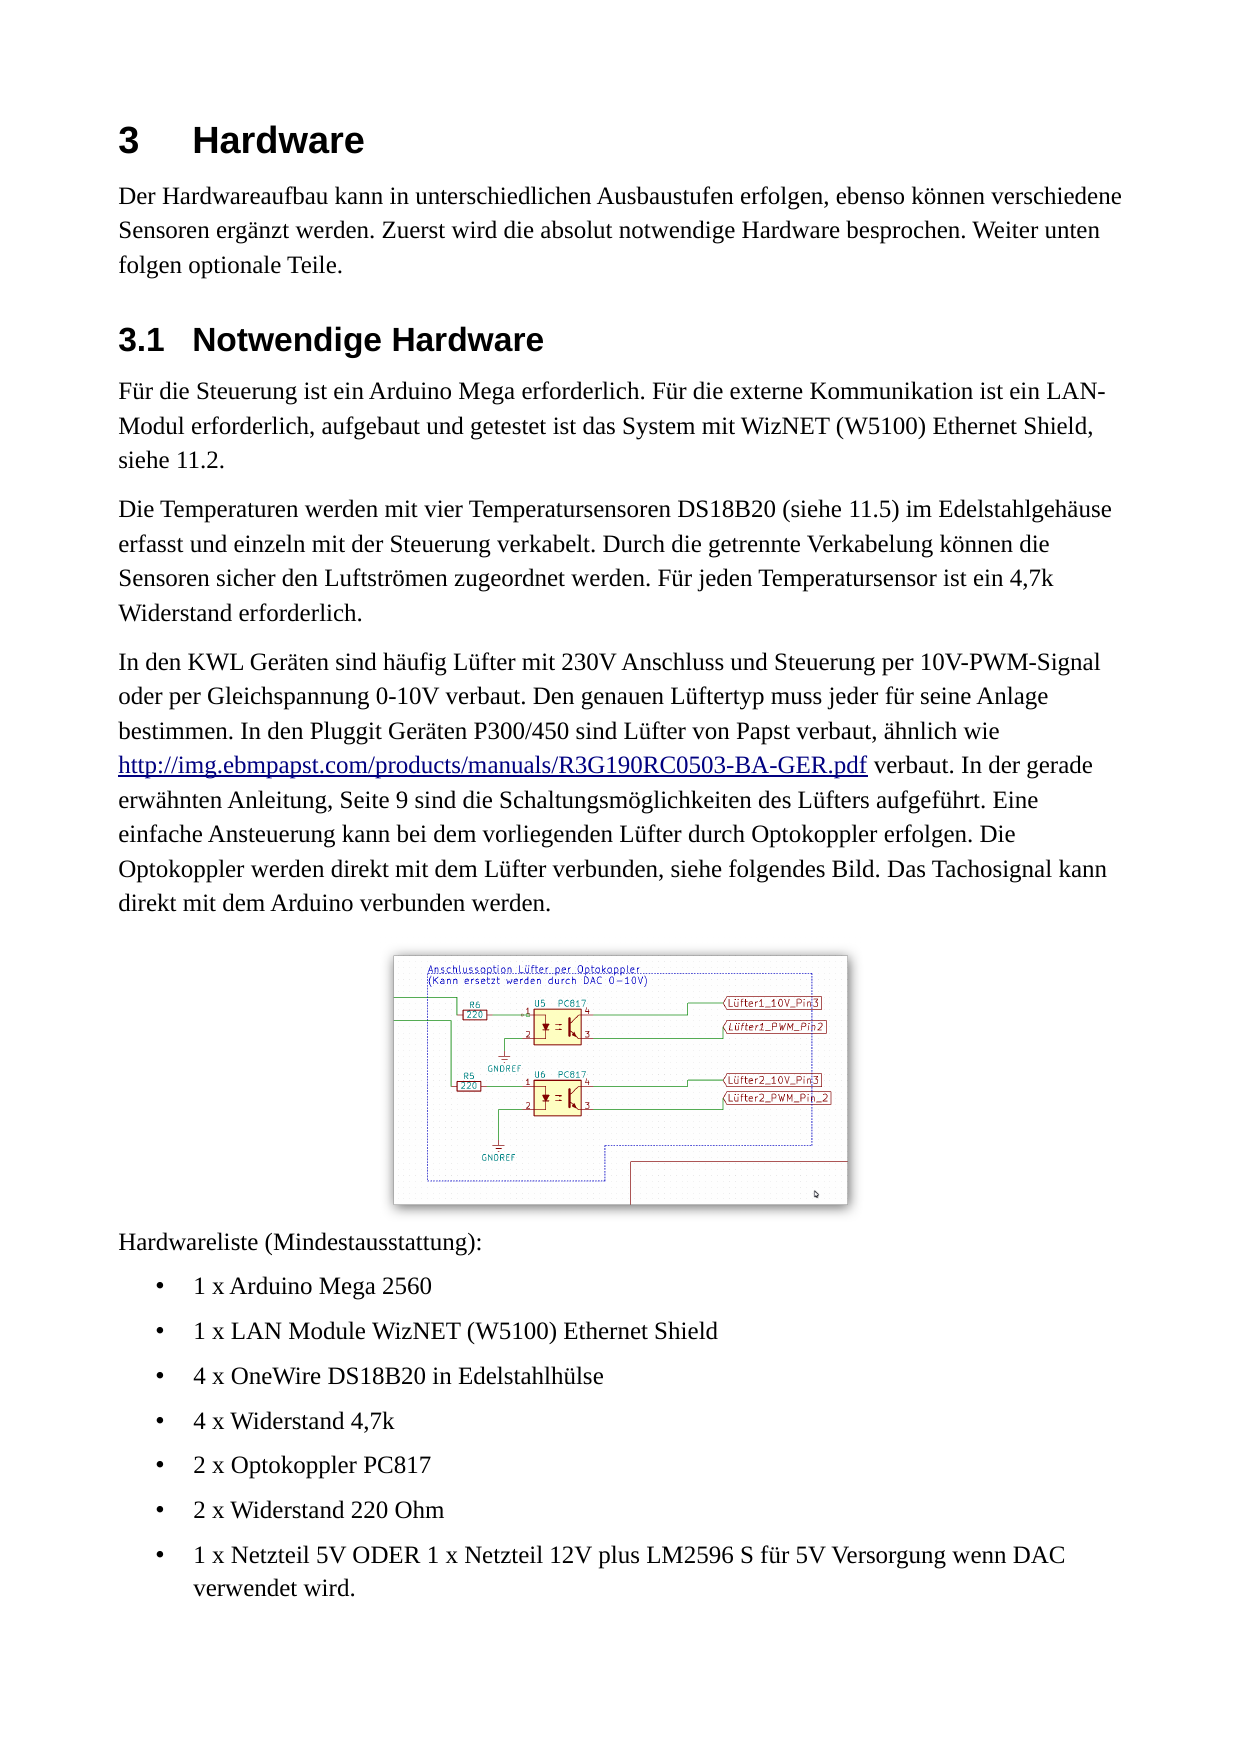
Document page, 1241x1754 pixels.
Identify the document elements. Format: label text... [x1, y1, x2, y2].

list 2 x Optokoppler PC817 [156, 1451, 1122, 1479]
text Für die Steuerung ist ein Arduino Mega erforderlich. Für die externe Kommunikation ist ein LAN-Modul erforderlich, aufgebaut und getestet ist das System mit WizNET (W5100) Ethernet Shield, siehe 11.2. [118, 376, 1122, 474]
text Die Temperaturen werden mit vier Temperatursensoren DS18B20 (siehe 11.5) im Edelstahlgehäuse erfasst und einzeln mit der Steuerung verkabelt. Durch die getrennte Verkabelung können die Sensoren sicher den Luftströmen zugeordnet werden. Für jeden Temperatursensor ist ein 4,7k Widerstand erforderlich. [118, 494, 1122, 627]
list 4 x Widerstand 4,7k [156, 1406, 1122, 1434]
text Hardwareliste (Mindestausstattung): [118, 937, 1122, 1255]
text In den KWL Geräten sind häufig Lüfter mit 230V Anschluss und Steuerung per 10V-PWM-Signal oder per Gleichspannung 0-10V verbaut. Den genauen Lüftertyp muss jeder für seine Anlage bestimmen. In den Pluggit Geräten P300/450 sind Lüfter von Papst verbaut, ähnlich wie http://img.ebmpapst.com/products/manuals/R3G190RC0503-BA-GER.pdf verbaut. In der gerade erwähnten Anleitung, Seite 9 sind die Schaltungsmöglichkeiten des Lüfters aufgeführt. Eine einfache Ansteuerung kann bei dem vorliegenden Lüfter durch Optokoppler erfolgen. Die Optokoppler werden direkt mit dem Lüfter verbunden, siehe folgendes Bild. Das Tachosignal kann direkt mit dem Arduino verbunden werden. [118, 647, 1122, 917]
text Der Hardwareaufbau kann in unterschiedlichen Ausbaustufen erfolgen, ebenso können verschiedene Sensoren ergänzt werden. Zuerst wird die absolut notwendige Hardware besprochen. Weiter unten folgen optionale Teile. [118, 181, 1122, 278]
list 4 x OneWire DS18B20 in Edelstahlhülse [156, 1361, 1122, 1390]
list 1 x LAN Module WizNET (W5100) Ethernet Shield [156, 1316, 1122, 1345]
list 2 x Widerstand 220 Ohm [156, 1495, 1122, 1524]
list 1 x Netzteil 5V ODER 1 x Netzteil 12V plus LM2596 S für 5V Versorgung wenn DAC verwendet wird. [156, 1540, 1122, 1602]
picture [375, 937, 866, 1223]
subtitle Hardware [118, 118, 1122, 162]
subtitle Notwendige Hardware [118, 319, 1122, 358]
list 1 x Arduino Mega 2560 [156, 1271, 1122, 1300]
